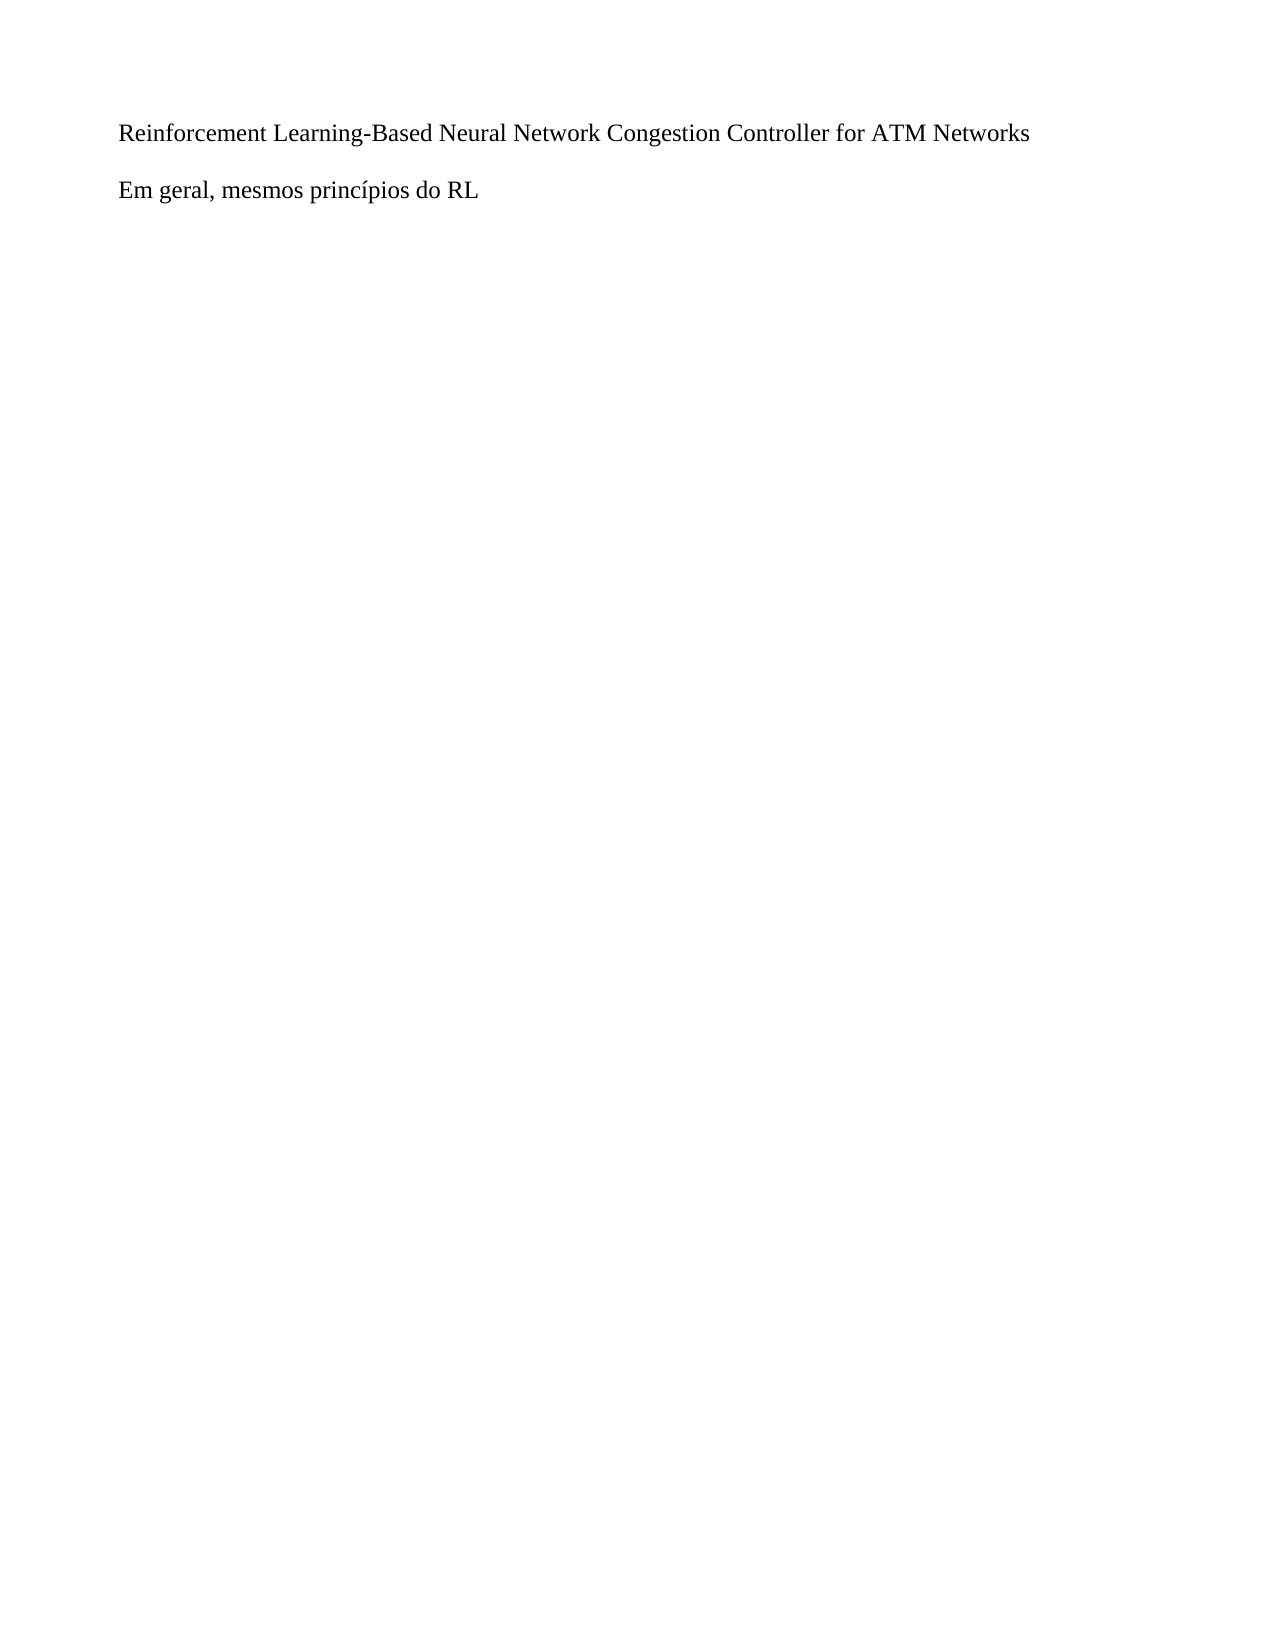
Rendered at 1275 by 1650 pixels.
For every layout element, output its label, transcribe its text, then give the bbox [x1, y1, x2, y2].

text Em geral, mesmos princípios do RL [118, 176, 1157, 204]
text Reinforcement Learning-Based Neural Network Congestion Controller for ATM Networks [118, 118, 1157, 147]
